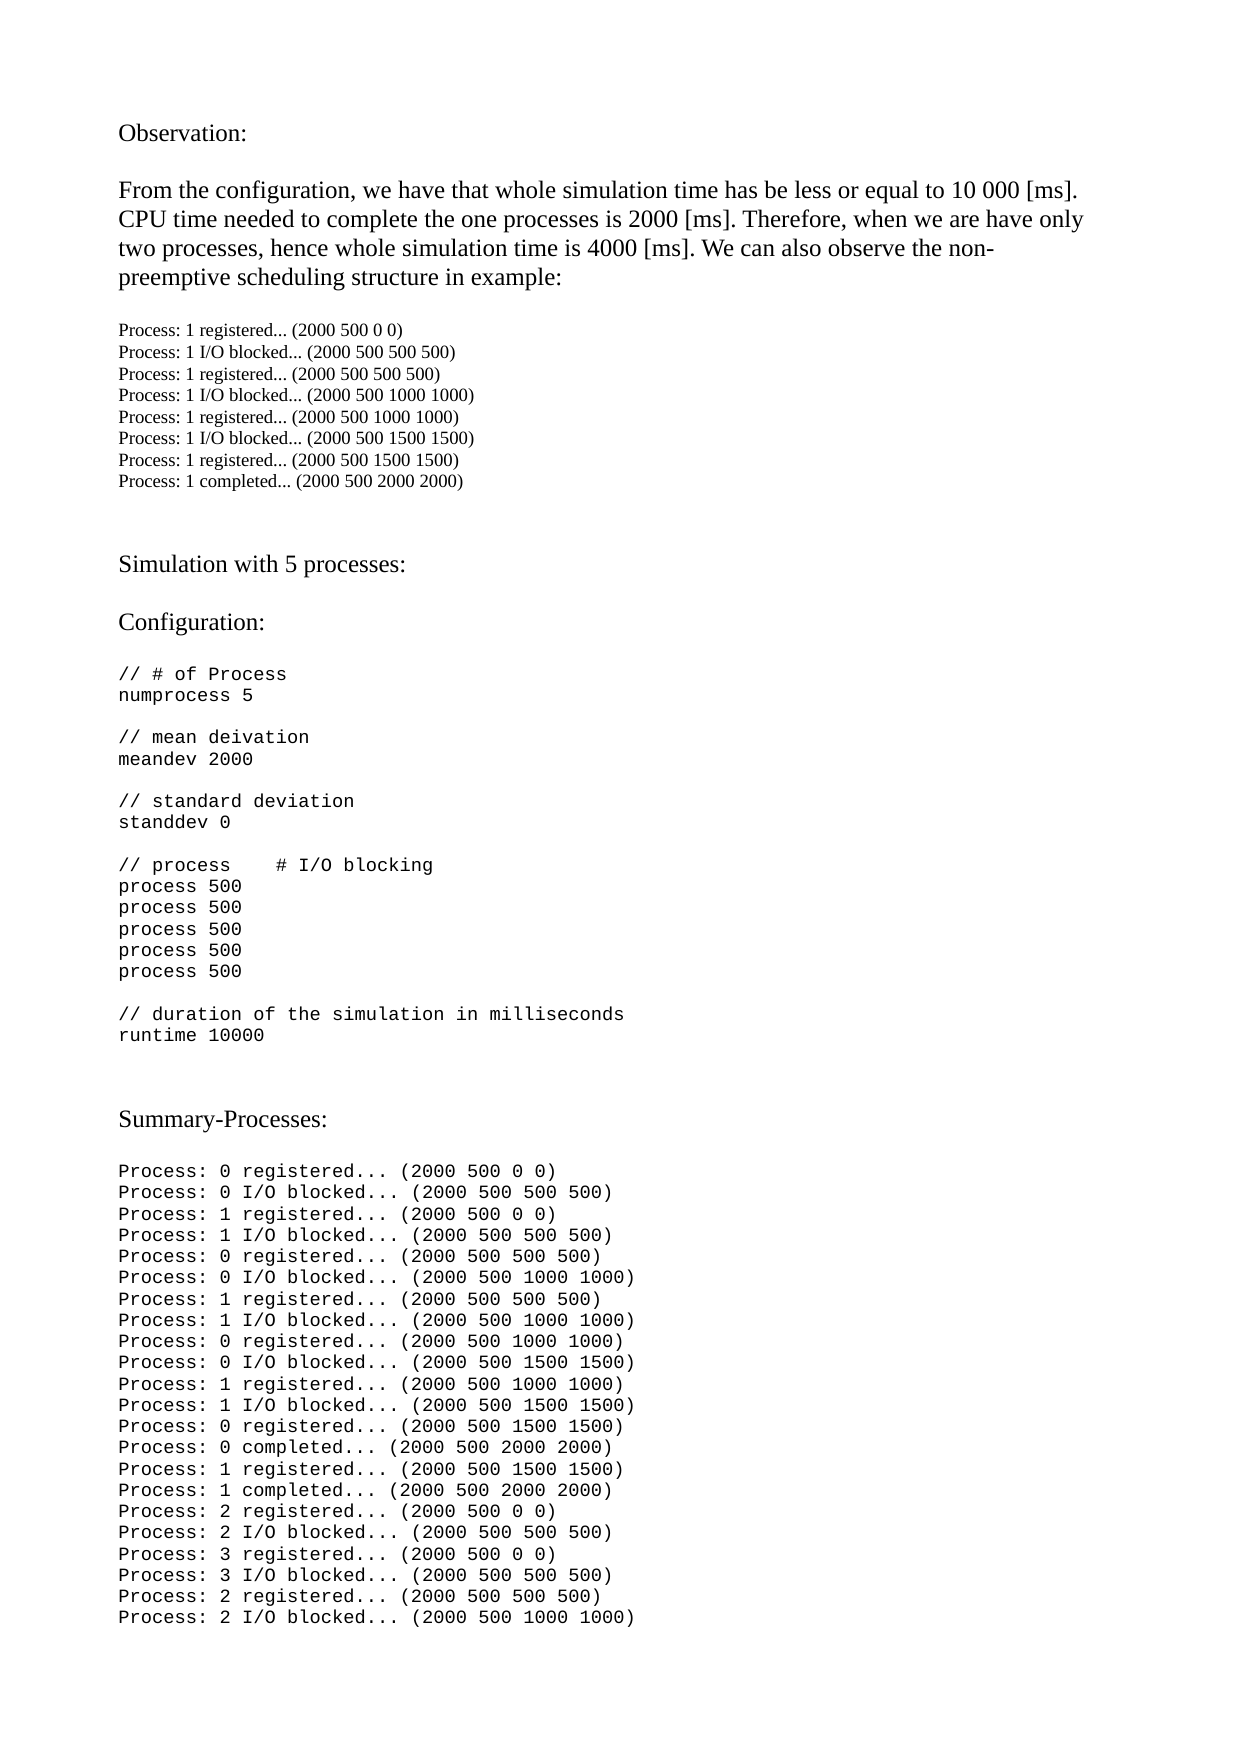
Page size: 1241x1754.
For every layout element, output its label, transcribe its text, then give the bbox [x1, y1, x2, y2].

text Process: 3 registered... (2000 500 0 0) [118, 1544, 1122, 1566]
text Observation: [118, 118, 1122, 147]
text Process: 0 registered... (2000 500 500 500) [118, 1247, 1122, 1268]
text process 500 [118, 898, 1122, 919]
text Process: 0 registered... (2000 500 1500 1500) [118, 1417, 1122, 1438]
text preemptive scheduling structure in example: [118, 262, 1122, 291]
text From the configuration, we have that whole simulation time has be less or equal to 10 000 [ms]. CPU time needed to complete the one processes is 2000 [ms]. Therefore, when we are have only two processes, hence whole simulation time is 4000 [ms]. We can also observe the non- [118, 176, 1122, 262]
text Simulation with 5 processes: [118, 549, 1122, 578]
text Process: 1 I/O blocked... (2000 500 500 500) [118, 341, 1122, 362]
text Process: 1 registered... (2000 500 500 500) [118, 1289, 1122, 1311]
text // mean deivation [118, 728, 1122, 749]
text Process: 2 registered... (2000 500 0 0) [118, 1502, 1122, 1523]
text Process: 1 registered... (2000 500 1500 1500) [118, 449, 1122, 470]
text Process: 0 I/O blocked... (2000 500 1500 1500) [118, 1353, 1122, 1374]
text Process: 1 registered... (2000 500 1000 1000) [118, 1374, 1122, 1396]
text Process: 1 registered... (2000 500 0 0) [118, 291, 1122, 341]
text Process: 0 registered... (2000 500 1000 1000) [118, 1332, 1122, 1353]
text Process: 3 I/O blocked... (2000 500 500 500) [118, 1566, 1122, 1587]
text Configuration: [118, 607, 1122, 664]
text Process: 2 I/O blocked... (2000 500 500 500) [118, 1523, 1122, 1544]
text // # of Process [118, 664, 1122, 686]
text Process: 1 I/O blocked... (2000 500 1000 1000) [118, 384, 1122, 406]
text Process: 1 registered... (2000 500 500 500) [118, 362, 1122, 384]
text Process: 0 I/O blocked... (2000 500 500 500) [118, 1183, 1122, 1204]
text Process: 1 registered... (2000 500 1000 1000) [118, 406, 1122, 427]
text Process: 1 completed... (2000 500 2000 2000) [118, 1481, 1122, 1502]
text process 500 [118, 919, 1122, 941]
text Summary-Processes: [118, 1104, 1122, 1133]
text Process: 1 registered... (2000 500 0 0) [118, 1204, 1122, 1226]
text Process: 1 I/O blocked... (2000 500 1500 1500) [118, 1396, 1122, 1417]
text Process: 1 I/O blocked... (2000 500 1000 1000) [118, 1311, 1122, 1332]
text standdev 0 [118, 813, 1122, 834]
text Process: 1 registered... (2000 500 1500 1500) [118, 1459, 1122, 1481]
text Process: 0 I/O blocked... (2000 500 1000 1000) [118, 1268, 1122, 1289]
text // process # I/O blocking [118, 856, 1122, 877]
text Process: 1 I/O blocked... (2000 500 1500 1500) [118, 427, 1122, 449]
text runtime 10000 [118, 1026, 1122, 1047]
text process 500 [118, 962, 1122, 983]
text process 500 [118, 877, 1122, 898]
text Process: 2 I/O blocked... (2000 500 1000 1000) [118, 1608, 1122, 1629]
text Process: 0 registered... (2000 500 0 0) [118, 1162, 1122, 1183]
text meandev 2000 [118, 749, 1122, 771]
text process 500 [118, 941, 1122, 962]
text Process: 1 completed... (2000 500 2000 2000) [118, 470, 1122, 492]
text // duration of the simulation in milliseconds [118, 1004, 1122, 1026]
text Process: 0 completed... (2000 500 2000 2000) [118, 1438, 1122, 1459]
text numprocess 5 [118, 686, 1122, 707]
text Process: 2 registered... (2000 500 500 500) [118, 1587, 1122, 1608]
text // standard deviation [118, 792, 1122, 813]
text Process: 1 I/O blocked... (2000 500 500 500) [118, 1226, 1122, 1247]
